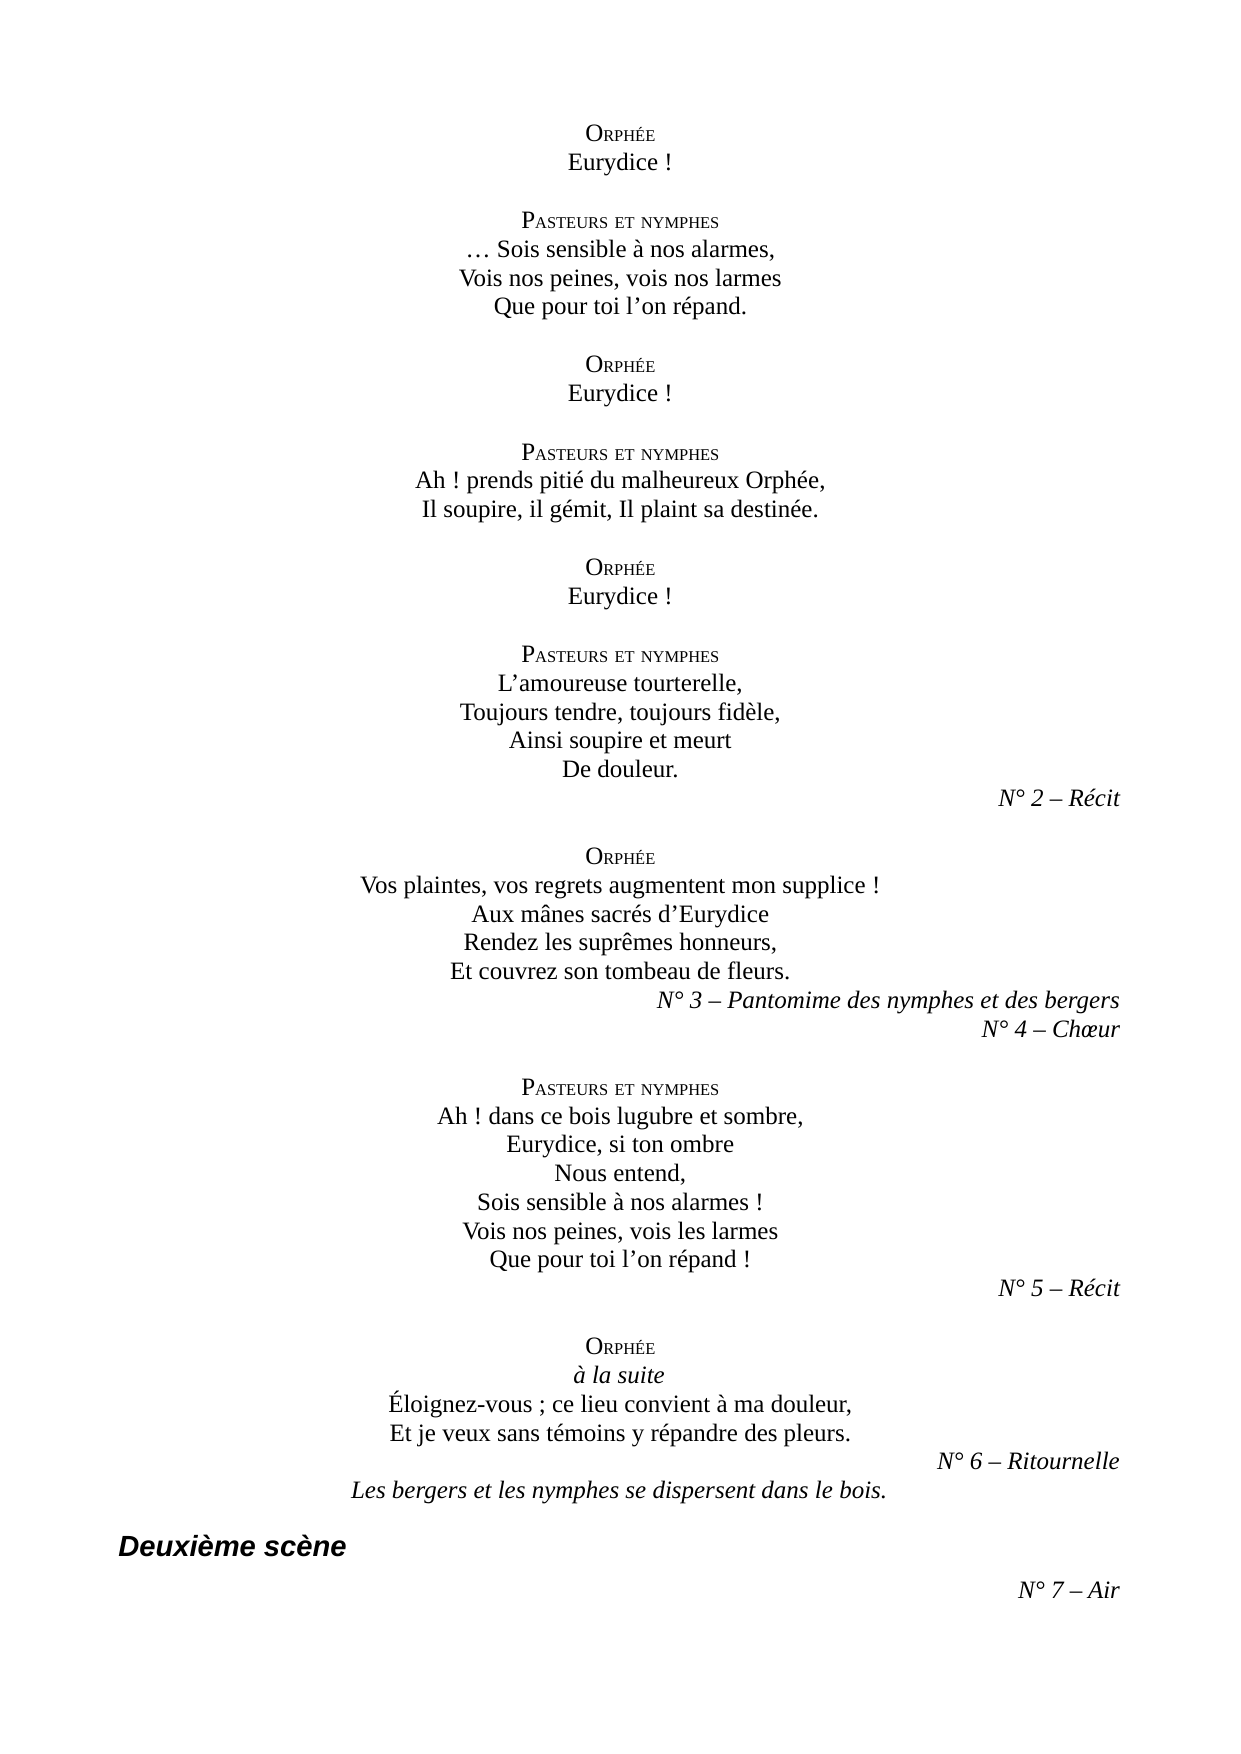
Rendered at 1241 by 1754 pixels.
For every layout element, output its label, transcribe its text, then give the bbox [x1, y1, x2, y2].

text Éloignez-vous ; ce lieu convient à ma douleur, [118, 1389, 1122, 1418]
text Que pour toi l’on répand. [118, 291, 1122, 320]
text N° 4 – Chœur [118, 1014, 1122, 1042]
text Orphée [118, 118, 1122, 147]
text Les bergers et les nymphes se dispersent dans le bois. [118, 1475, 1122, 1504]
text à la suite [118, 1360, 1122, 1389]
text L’amoureuse tourterelle, [118, 668, 1122, 697]
text Il soupire, il gémit, Il plaint sa destinée. [118, 494, 1122, 523]
text Orphée [118, 349, 1122, 378]
text Vois nos peines, vois nos larmes [118, 263, 1122, 291]
text Pasteurs et nymphes [118, 437, 1122, 465]
text Ah ! prends pitié du malheureux Orphée, [118, 465, 1122, 494]
text Rendez les suprêmes honneurs, [118, 927, 1122, 956]
text Pasteurs et nymphes [118, 1072, 1122, 1101]
text Que pour toi l’on répand ! [118, 1244, 1122, 1273]
text N° 2 – Récit [118, 783, 1122, 812]
text Ah ! dans ce bois lugubre et sombre, [118, 1101, 1122, 1129]
text N° 3 – Pantomime des nymphes et des bergers [118, 985, 1122, 1014]
text De douleur. [118, 754, 1122, 783]
text Et je veux sans témoins y répandre des pleurs. [118, 1418, 1122, 1446]
text … Sois sensible à nos alarmes, [118, 234, 1122, 263]
text Orphée [118, 1331, 1122, 1360]
text N° 5 – Récit [118, 1273, 1122, 1302]
text Toujours tendre, toujours fidèle, [118, 697, 1122, 726]
text Pasteurs et nymphes [118, 205, 1122, 234]
text Vois nos peines, vois les larmes [118, 1216, 1122, 1244]
text Eurydice ! [118, 581, 1122, 610]
text Ainsi soupire et meurt [118, 726, 1122, 754]
text N° 7 – Air [118, 1575, 1122, 1604]
text N° 6 – Ritournelle [118, 1446, 1122, 1475]
text Et couvrez son tombeau de fleurs. [118, 956, 1122, 985]
text Pasteurs et nymphes [118, 639, 1122, 668]
text Orphée [118, 552, 1122, 581]
text Orphée [118, 841, 1122, 870]
text Eurydice, si ton ombre [118, 1129, 1122, 1158]
text Nous entend, [118, 1158, 1122, 1187]
text Eurydice ! [118, 147, 1122, 176]
subtitle Deuxième scène [118, 1529, 1122, 1562]
text Aux mânes sacrés d’Eurydice [118, 899, 1122, 927]
text Vos plaintes, vos regrets augmentent mon supplice ! [118, 870, 1122, 899]
text Sois sensible à nos alarmes ! [118, 1187, 1122, 1216]
text Eurydice ! [118, 378, 1122, 407]
